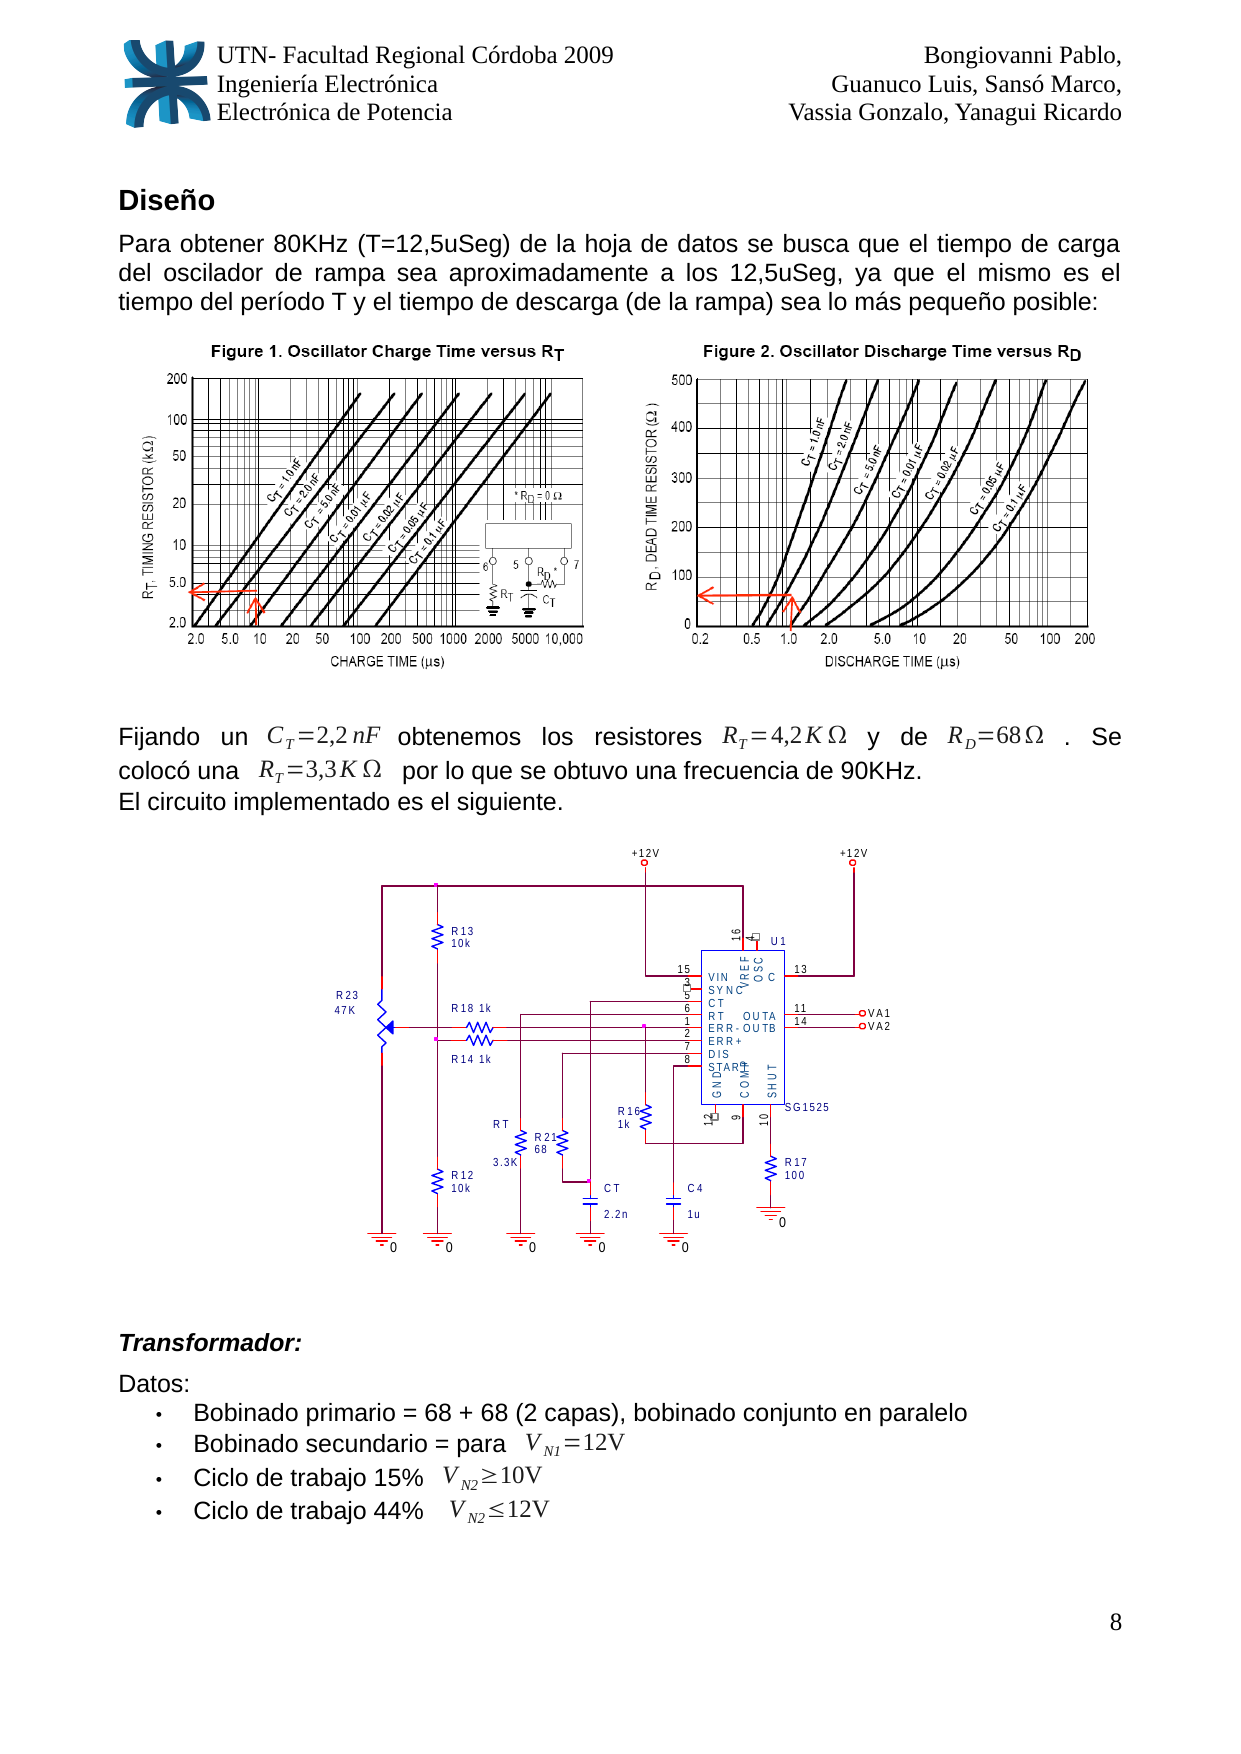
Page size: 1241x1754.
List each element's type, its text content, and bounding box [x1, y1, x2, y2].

text Para obtener 80KHz (T=12,5uSeg) de la hoja de datos se busca que el tiempo de carga del oscilador de rampa sea aproximadamente a los 12,5uSeg, ya que el mismo es el tiempo del período T y el tiempo de descarga (de la rampa) sea lo más pequeño posible: [118, 229, 1122, 315]
text Fijando unobtenemos los resistoresy de. Se colocó unapor lo que se obtuvo una frecuencia de 90KHz. [118, 720, 1122, 787]
subtitle Transformador: [118, 1328, 1122, 1357]
list Bobinado primario = 68 + 68 (2 capas), bobinado conjunto en paralelo [156, 1398, 1122, 1427]
list Ciclo de trabajo 15% [156, 1460, 1122, 1494]
list Bobinado secundario = para [156, 1427, 1122, 1460]
list Ciclo de trabajo 44% [156, 1494, 1122, 1527]
picture [123, 40, 211, 128]
text Datos: [118, 1369, 1122, 1398]
text El circuito implementado es el siguiente. [118, 787, 1122, 816]
subtitle Diseño [118, 183, 1122, 217]
